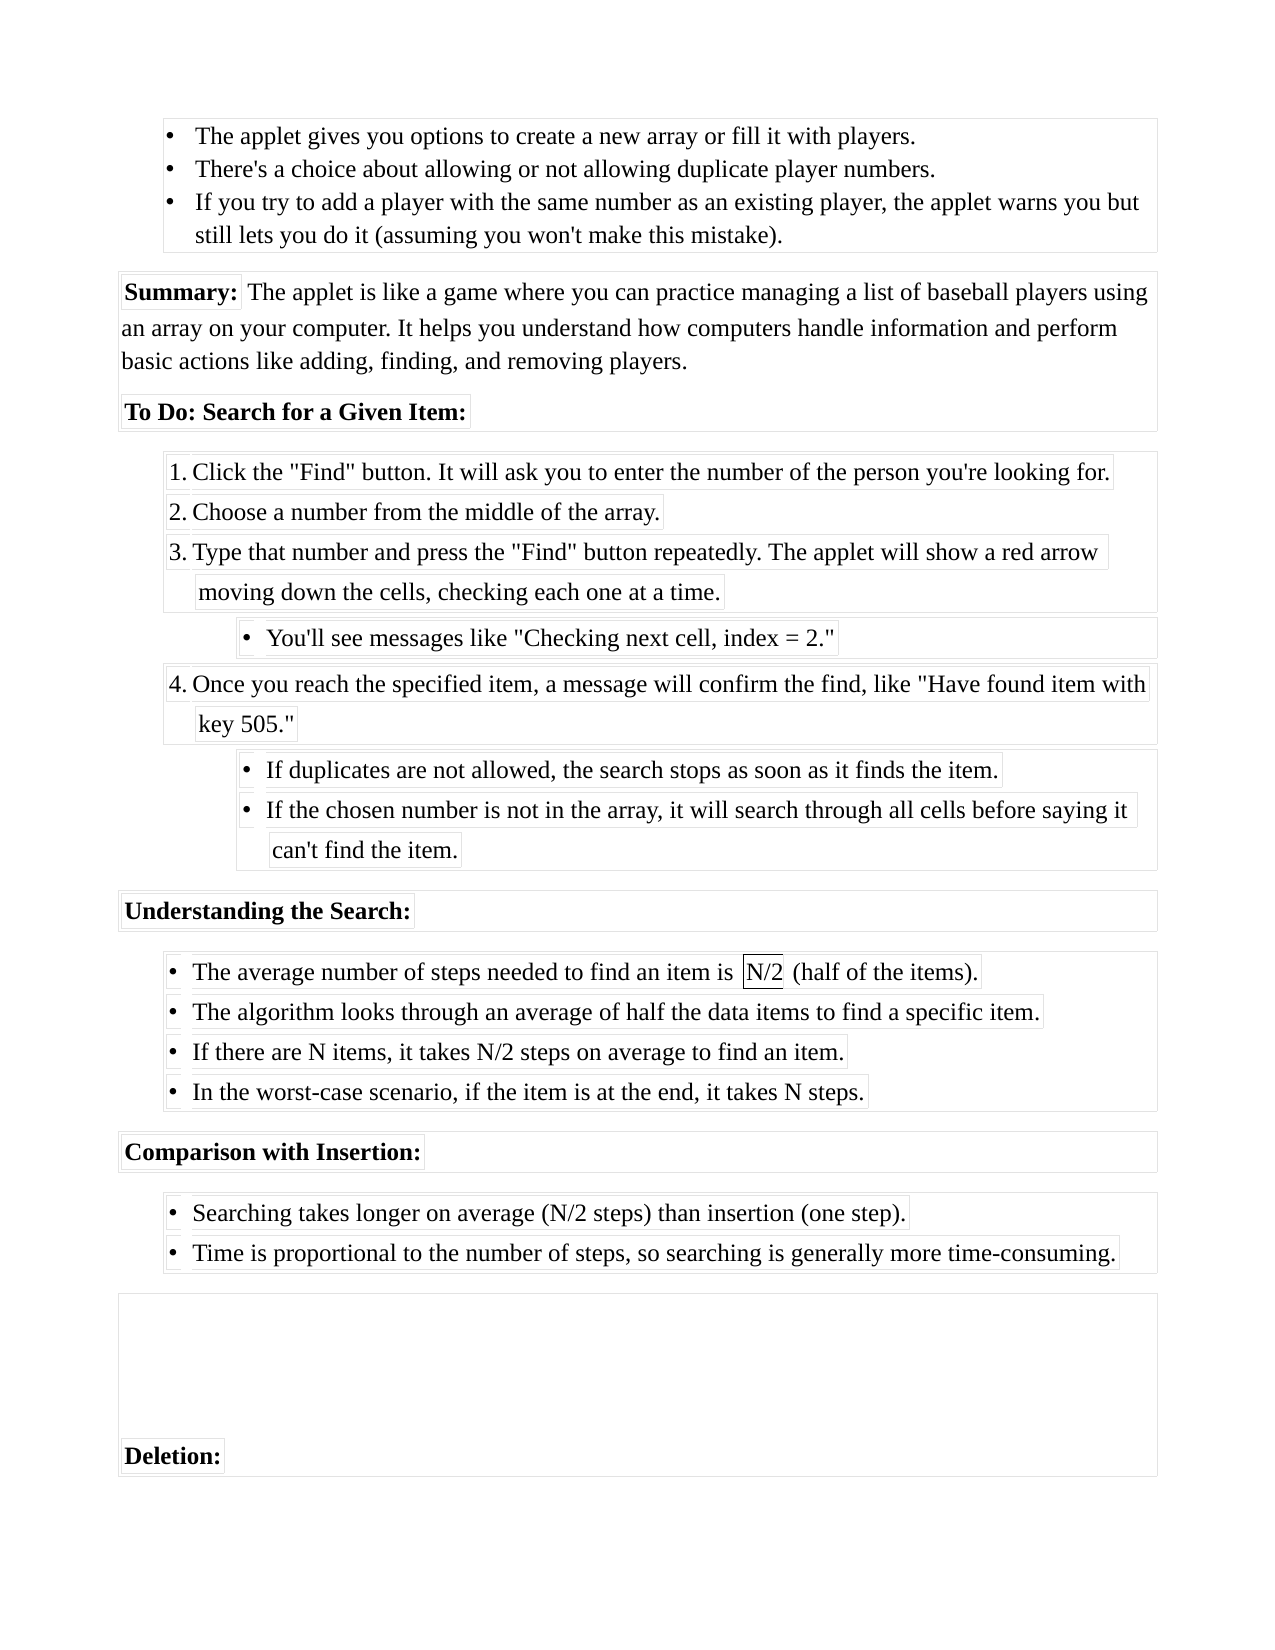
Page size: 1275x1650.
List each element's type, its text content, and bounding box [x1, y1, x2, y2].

list Once you reach the specified item, a message will confirm the find, like "Have found item with key 505." [164, 664, 1157, 744]
list The average number of steps needed to find an item is N/2​ (half of the items). [164, 952, 1157, 988]
list If you try to add a player with the same number as an existing player, the applet warns you but still lets you do it (assuming you won't make this mistake). [164, 184, 1157, 252]
text Deletion: [119, 1435, 1157, 1476]
list Type that number and press the "Find" button repeatedly. The applet will show a red arrow moving down the cells, checking each one at a time. [164, 531, 1157, 612]
list Click the "Find" button. It will ask you to enter the number of the person you're looking for. [164, 452, 1157, 489]
list You'll see messages like "Checking next cell, index = 2." [237, 618, 1157, 658]
list If duplicates are not allowed, the search stops as soon as it finds the item. [237, 750, 1157, 787]
text To Do: Search for a Given Item: [119, 391, 1157, 431]
text Comparison with Insertion: [119, 1132, 1157, 1172]
list Searching takes longer on average (N/2 steps) than insertion (one step). [164, 1193, 1157, 1229]
text Summary: The applet is like a game where you can practice managing a list of baseball players using an array on your computer. It helps you understand how computers handle information and perform basic actions like adding, finding, and removing players. [119, 272, 1157, 375]
list If there are N items, it takes N/2 steps on average to find an item. [164, 1031, 1157, 1068]
list The algorithm looks through an average of half the data items to find a specific item. [164, 991, 1157, 1028]
list Choose a number from the middle of the array. [164, 491, 1157, 529]
list The applet gives you options to create a new array or fill it with players. [164, 119, 1157, 150]
list There's a choice about allowing or not allowing duplicate player numbers. [164, 151, 1157, 183]
list Time is proportional to the number of steps, so searching is generally more time-consuming. [164, 1232, 1157, 1273]
text Understanding the Search: [119, 891, 1157, 931]
list If the chosen number is not in the array, it will search through all cells before saying it can't find the item. [237, 789, 1157, 870]
list In the worst-case scenario, if the item is at the end, it takes N steps. [164, 1071, 1157, 1111]
